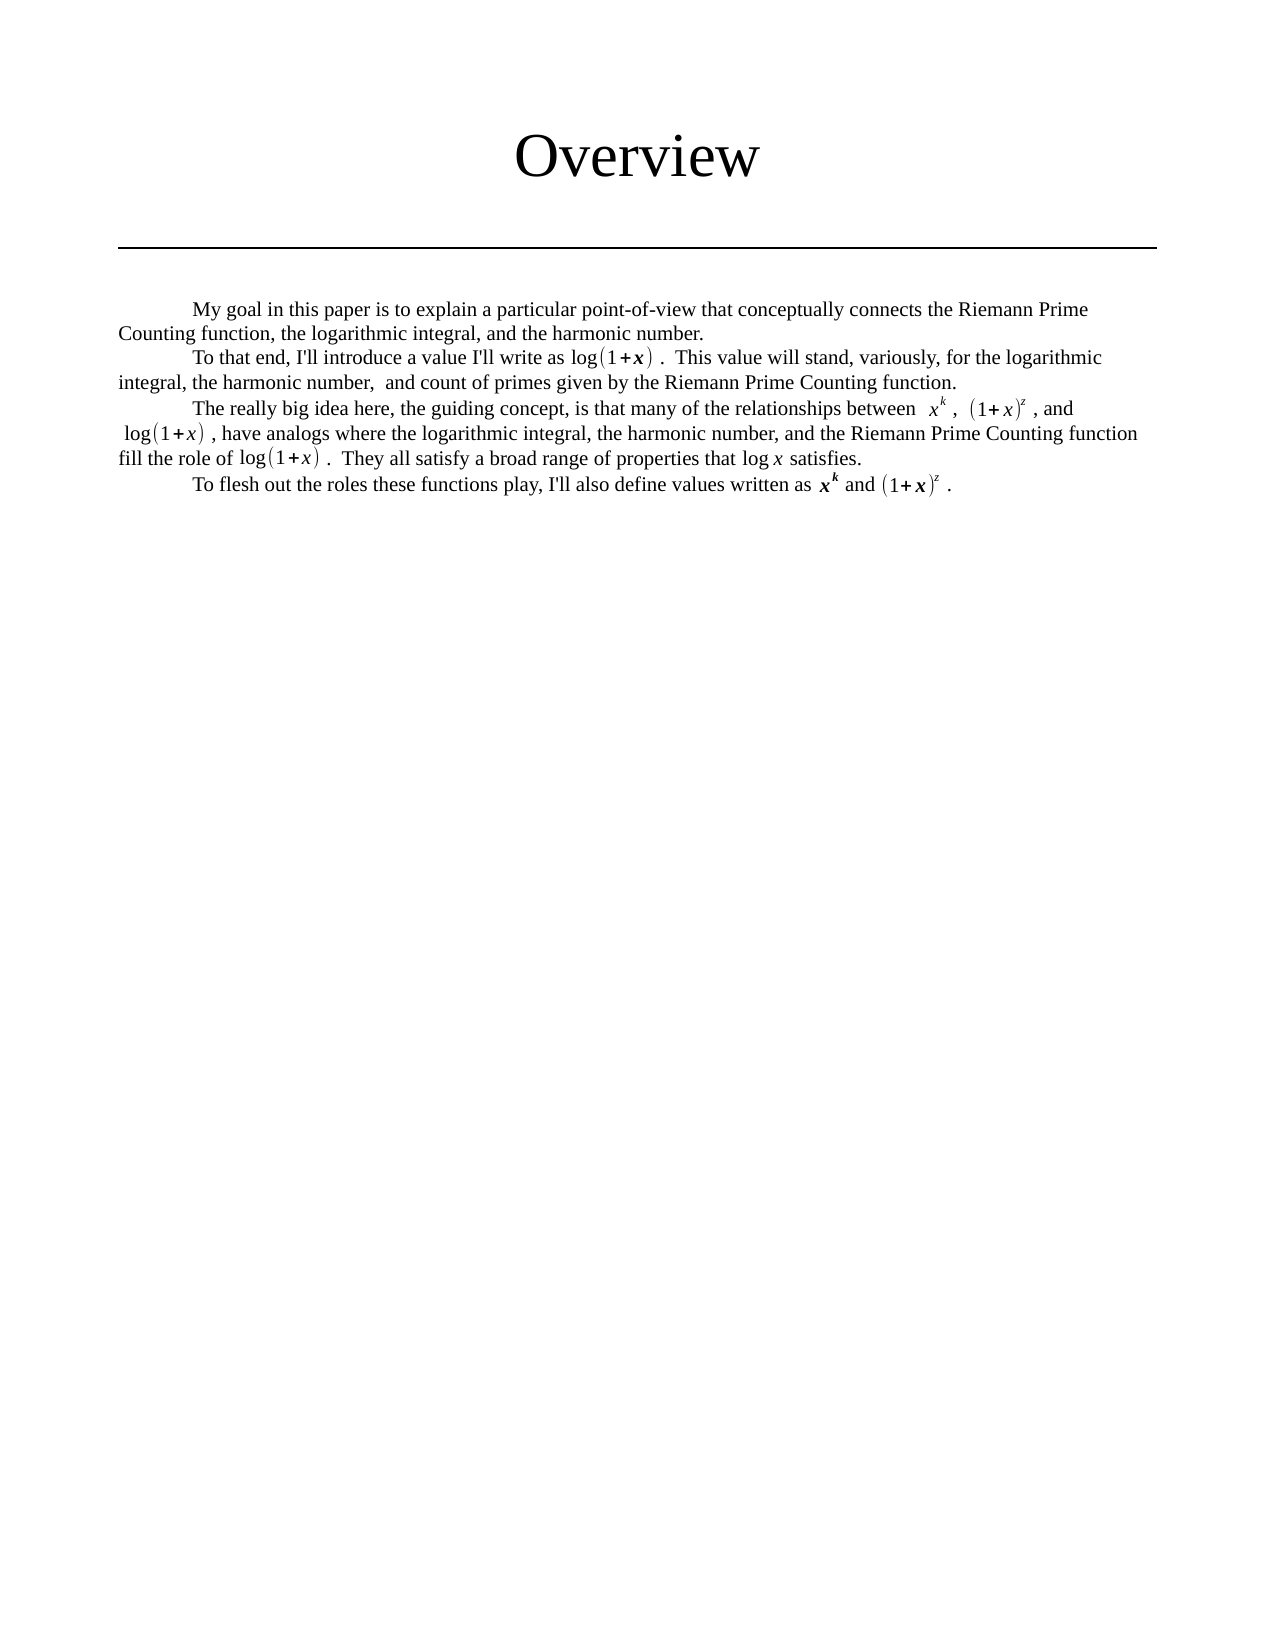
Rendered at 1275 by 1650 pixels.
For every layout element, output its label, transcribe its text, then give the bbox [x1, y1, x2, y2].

text The really big idea here, the guiding concept, is that many of the relationships between , , and , have analogs where the logarithmic integral, the harmonic number, and the Riemann Prime Counting function fill the role of. They all satisfy a broad range of properties thatsatisfies. [118, 394, 1157, 470]
text Overview [118, 118, 1157, 190]
text To that end, I'll introduce a value I'll write as. This value will stand, variously, for the logarithmic integral, the harmonic number, and count of primes given by the Riemann Prime Counting function. [118, 345, 1157, 394]
text To flesh out the roles these functions play, I'll also define values written asand. [118, 470, 1157, 497]
text My goal in this paper is to explain a particular point-of-view that conceptually connects the Riemann Prime Counting function, the logarithmic integral, and the harmonic number. [118, 297, 1157, 345]
